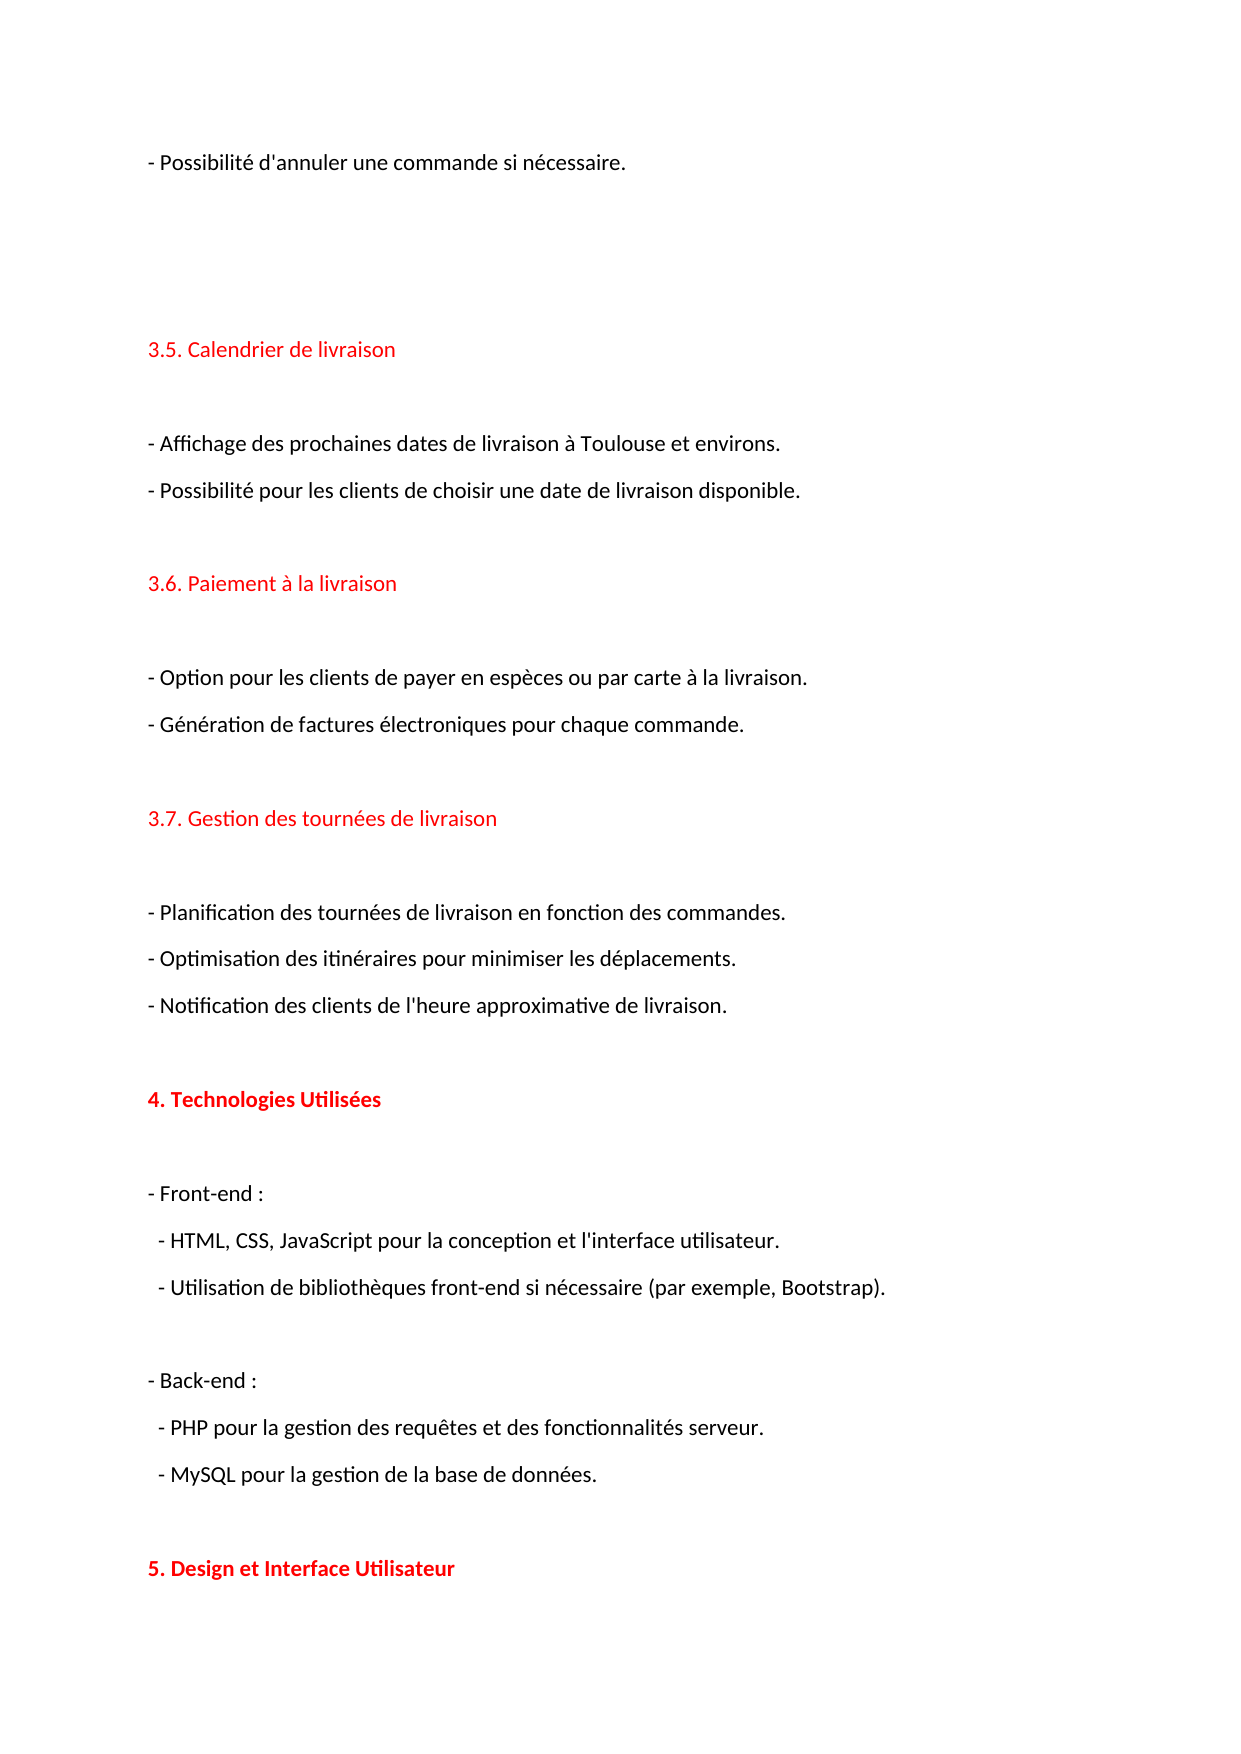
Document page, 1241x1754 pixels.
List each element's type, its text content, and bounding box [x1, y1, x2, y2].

text 3.7. Gestion des tournées de livraison [148, 804, 1093, 832]
text - Génération de factures électroniques pour chaque commande. [148, 710, 1093, 738]
text - HTML, CSS, JavaScript pour la conception et l'interface utilisateur. [148, 1226, 1093, 1254]
text - Affichage des prochaines dates de livraison à Toulouse et environs. [148, 429, 1093, 457]
text - Front-end : [148, 1179, 1093, 1207]
text - MySQL pour la gestion de la base de données. [148, 1460, 1093, 1488]
text - Possibilité pour les clients de choisir une date de livraison disponible. [148, 476, 1093, 504]
text - Option pour les clients de payer en espèces ou par carte à la livraison. [148, 663, 1093, 691]
text 3.6. Paiement à la livraison [148, 569, 1093, 597]
text - Back-end : [148, 1366, 1093, 1394]
text - PHP pour la gestion des requêtes et des fonctionnalités serveur. [148, 1413, 1093, 1441]
text 3.5. Calendrier de livraison [148, 335, 1093, 363]
text - Optimisation des itinéraires pour minimiser les déplacements. [148, 944, 1093, 972]
text 4. Technologies Utilisées [148, 1085, 1093, 1113]
text - Notification des clients de l'heure approximative de livraison. [148, 991, 1093, 1019]
text 5. Design et Interface Utilisateur [148, 1554, 1093, 1582]
text - Possibilité d'annuler une commande si nécessaire. [148, 148, 1093, 176]
text - Utilisation de bibliothèques front-end si nécessaire (par exemple, Bootstrap). [148, 1273, 1093, 1301]
text - Planification des tournées de livraison en fonction des commandes. [148, 898, 1093, 926]
